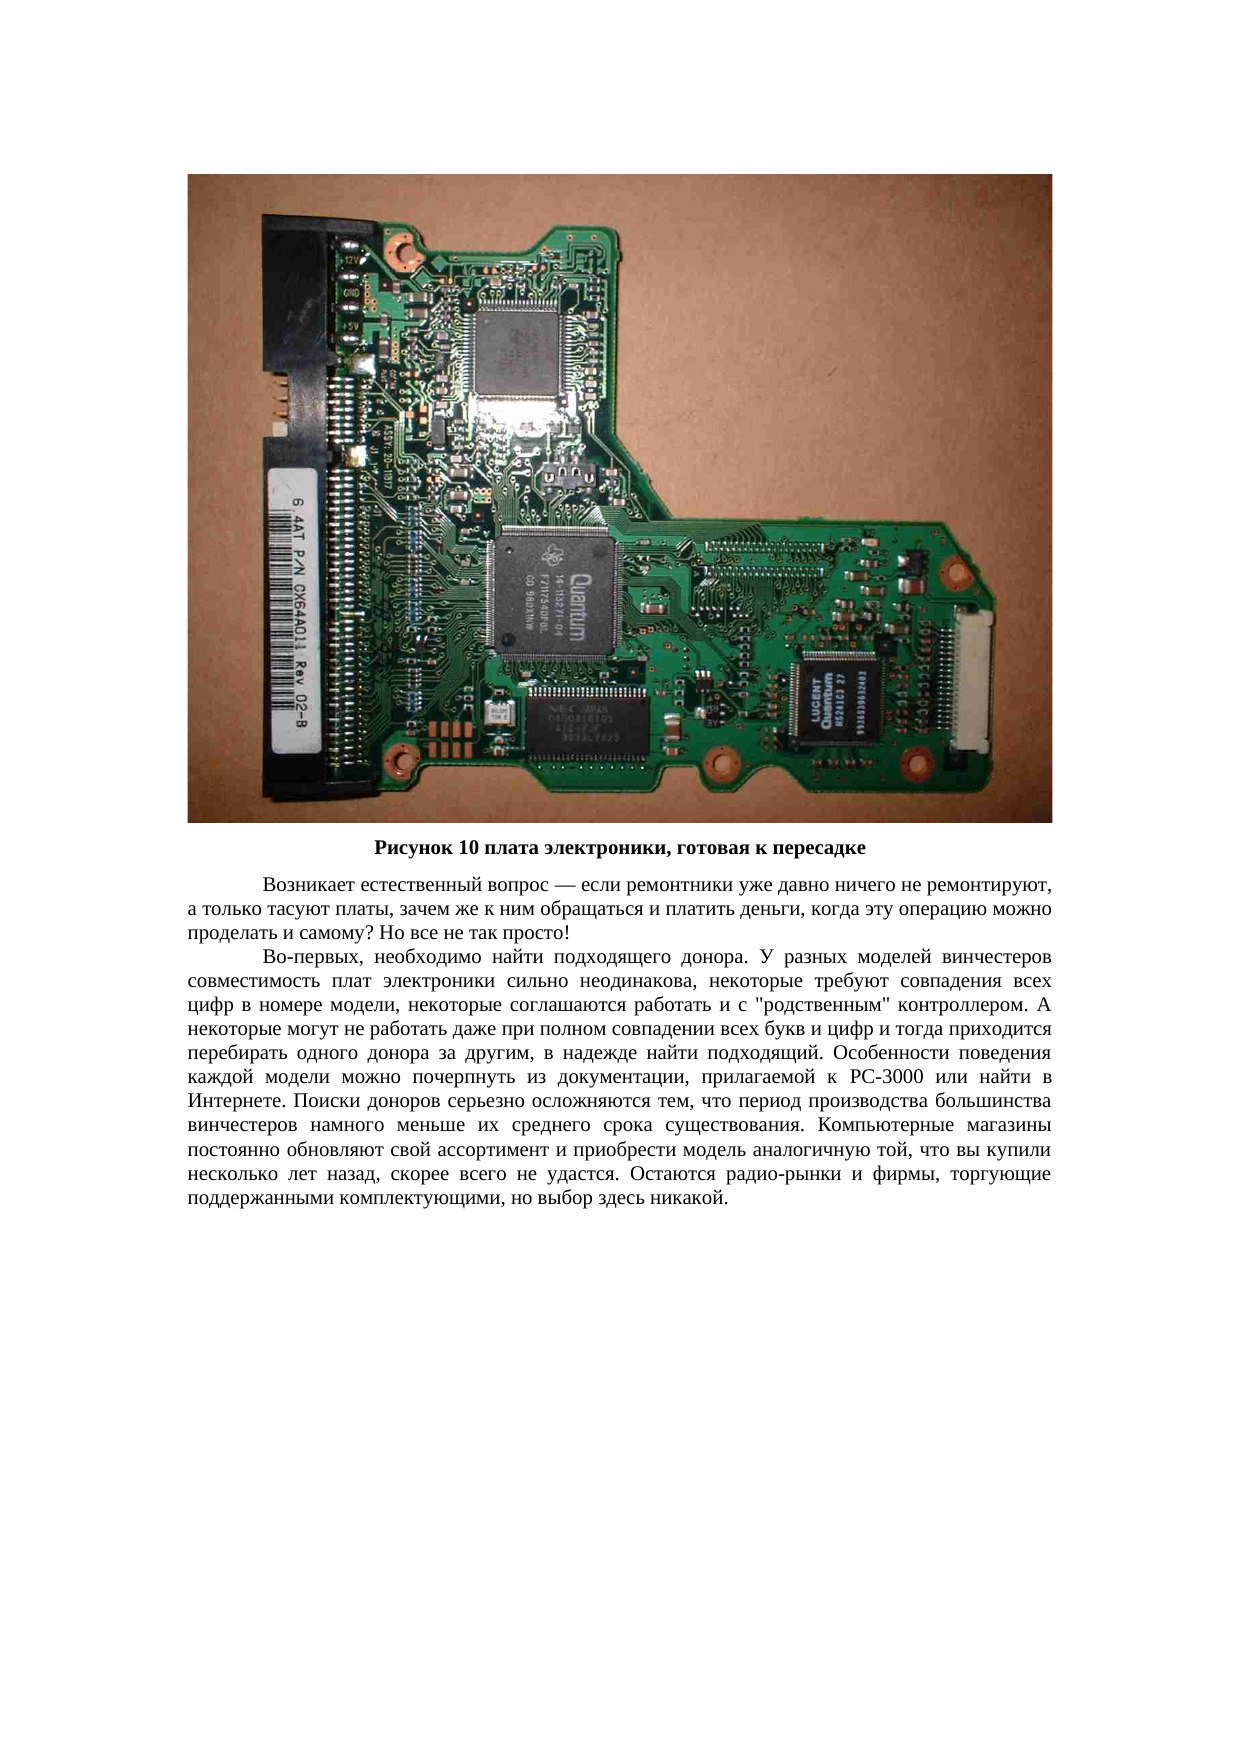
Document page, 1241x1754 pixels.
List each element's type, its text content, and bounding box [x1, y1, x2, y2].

picture [187, 174, 1053, 823]
text Во-первых, необходимо найти подходящего донора. У разных моделей винчестеров совместимость плат электроники сильно неодинакова, некоторые требуют совпадения всех цифр в номере модели, некоторые соглашаются работать и с "родственным" контроллером. А некоторые могут не работать даже при полном совпадении всех букв и цифр и тогда приходится перебирать одного донора за другим, в надежде найти подходящий. Особенности поведения каждой модели можно почерпнуть из документации, прилагаемой к PC-3000 или найти в Интернете. Поиски доноров серьезно осложняются тем, что период производства большинства винчестеров намного меньше их среднего срока существования. Компьютерные магазины постоянно обновляют свой ассортимент и приобрести модель аналогичную той, что вы купили несколько лет назад, скорее всего не удастся. Остаются радио-рынки и фирмы, торгующие поддержанными комплектующими, но выбор здесь никакой. [187, 944, 1053, 1209]
text Возникает естественный вопрос — если ремонтники уже давно ничего не ремонтируют, а только тасуют платы, зачем же к ним обращаться и платить деньги, когда эту операцию можно проделать и самому? Но все не так просто! [187, 872, 1053, 944]
text Рисунок 10 плата электроники, готовая к пересадке [187, 835, 1053, 859]
